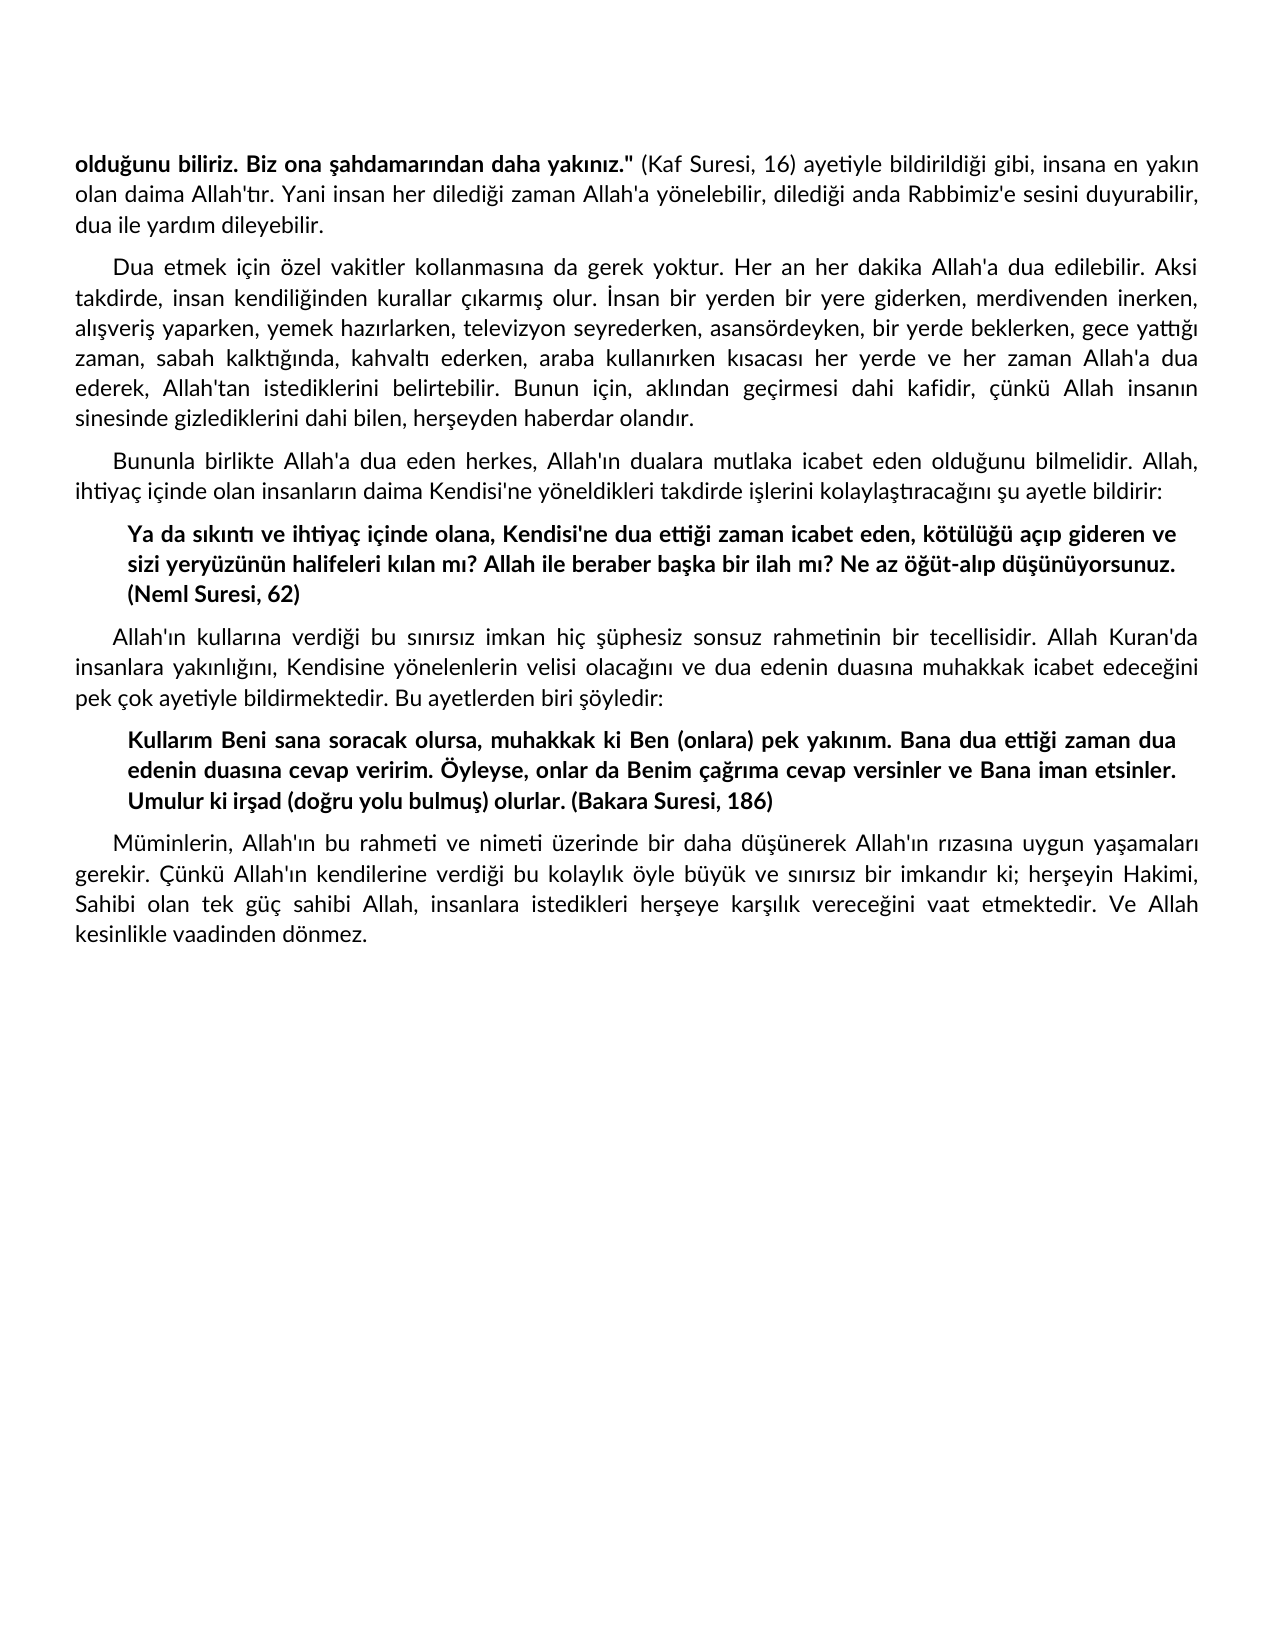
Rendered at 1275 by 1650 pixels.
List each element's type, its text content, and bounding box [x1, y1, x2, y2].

text Bununla birlikte Allah'a dua eden herkes, Allah'ın dualara mutlaka icabet eden olduğunu bilmelidir. Allah, ihtiyaç içinde olan insanların daima Kendisi'ne yöneldikleri takdirde işlerini kolaylaştıracağını şu ayetle bildirir: [75, 447, 1200, 504]
text Kullarım Beni sana soracak olursa, muhakkak ki Ben (onlara) pek yakınım. Bana dua ettiği zaman dua edenin duasına cevap veririm. Öyleyse, onlar da Benim çağrıma cevap versinler ve Bana iman etsinler. Umulur ki irşad (doğru yolu bulmuş) olurlar. (Bakara Suresi, 186) [127, 726, 1177, 814]
text Ya da sıkıntı ve ihtiyaç içinde olana, Kendisi'ne dua ettiği zaman icabet eden, kötülüğü açıp gideren ve sizi yeryüzünün halifeleri kılan mı? Allah ile beraber başka bir ilah mı? Ne az öğüt-alıp düşünüyorsunuz. (Neml Suresi, 62) [127, 520, 1177, 608]
text Dua etmek için özel vakitler kollanmasına da gerek yoktur. Her an her dakika Allah'a dua edilebilir. Aksi takdirde, insan kendiliğinden kurallar çıkarmış olur. İnsan bir yerden bir yere giderken, merdivenden inerken, alışveriş yaparken, yemek hazırlarken, televizyon seyrederken, asansördeyken, bir yerde beklerken, gece yattığı zaman, sabah kalktığında, kahvaltı ederken, araba kullanırken kısacası her yerde ve her zaman Allah'a dua ederek, Allah'tan istediklerini belirtebilir. Bunun için, aklından geçirmesi dahi kafidir, çünkü Allah insanın sinesinde gizlediklerini dahi bilen, herşeyden haberdar olandır. [75, 253, 1200, 432]
text Allah'ın kullarına verdiği bu sınırsız imkan hiç şüphesiz sonsuz rahmetinin bir tecellisidir. Allah Kuran'da insanlara yakınlığını, Kendisine yönelenlerin velisi olacağını ve dua edenin duasına muhakkak icabet edeceğini pek çok ayetiyle bildirmektedir. Bu ayetlerden biri şöyledir: [75, 623, 1200, 711]
text olduğunu biliriz. Biz ona şahdamarından daha yakınız." (Kaf Suresi, 16) ayetiyle bildirildiği gibi, insana en yakın olan daima Allah'tır. Yani insan her dilediği zaman Allah'a yönelebilir, dilediği anda Rabbimiz'e sesini duyurabilir, dua ile yardım dileyebilir. [75, 150, 1200, 238]
text Müminlerin, Allah'ın bu rahmeti ve nimeti üzerinde bir daha düşünerek Allah'ın rızasına uygun yaşamaları gerekir. Çünkü Allah'ın kendilerine verdiği bu kolaylık öyle büyük ve sınırsız bir imkandır ki; herşeyin Hakimi, Sahibi olan tek güç sahibi Allah, insanlara istedikleri herşeye karşılık vereceğini vaat etmektedir. Ve Allah kesinlikle vaadinden dönmez. [75, 829, 1200, 947]
